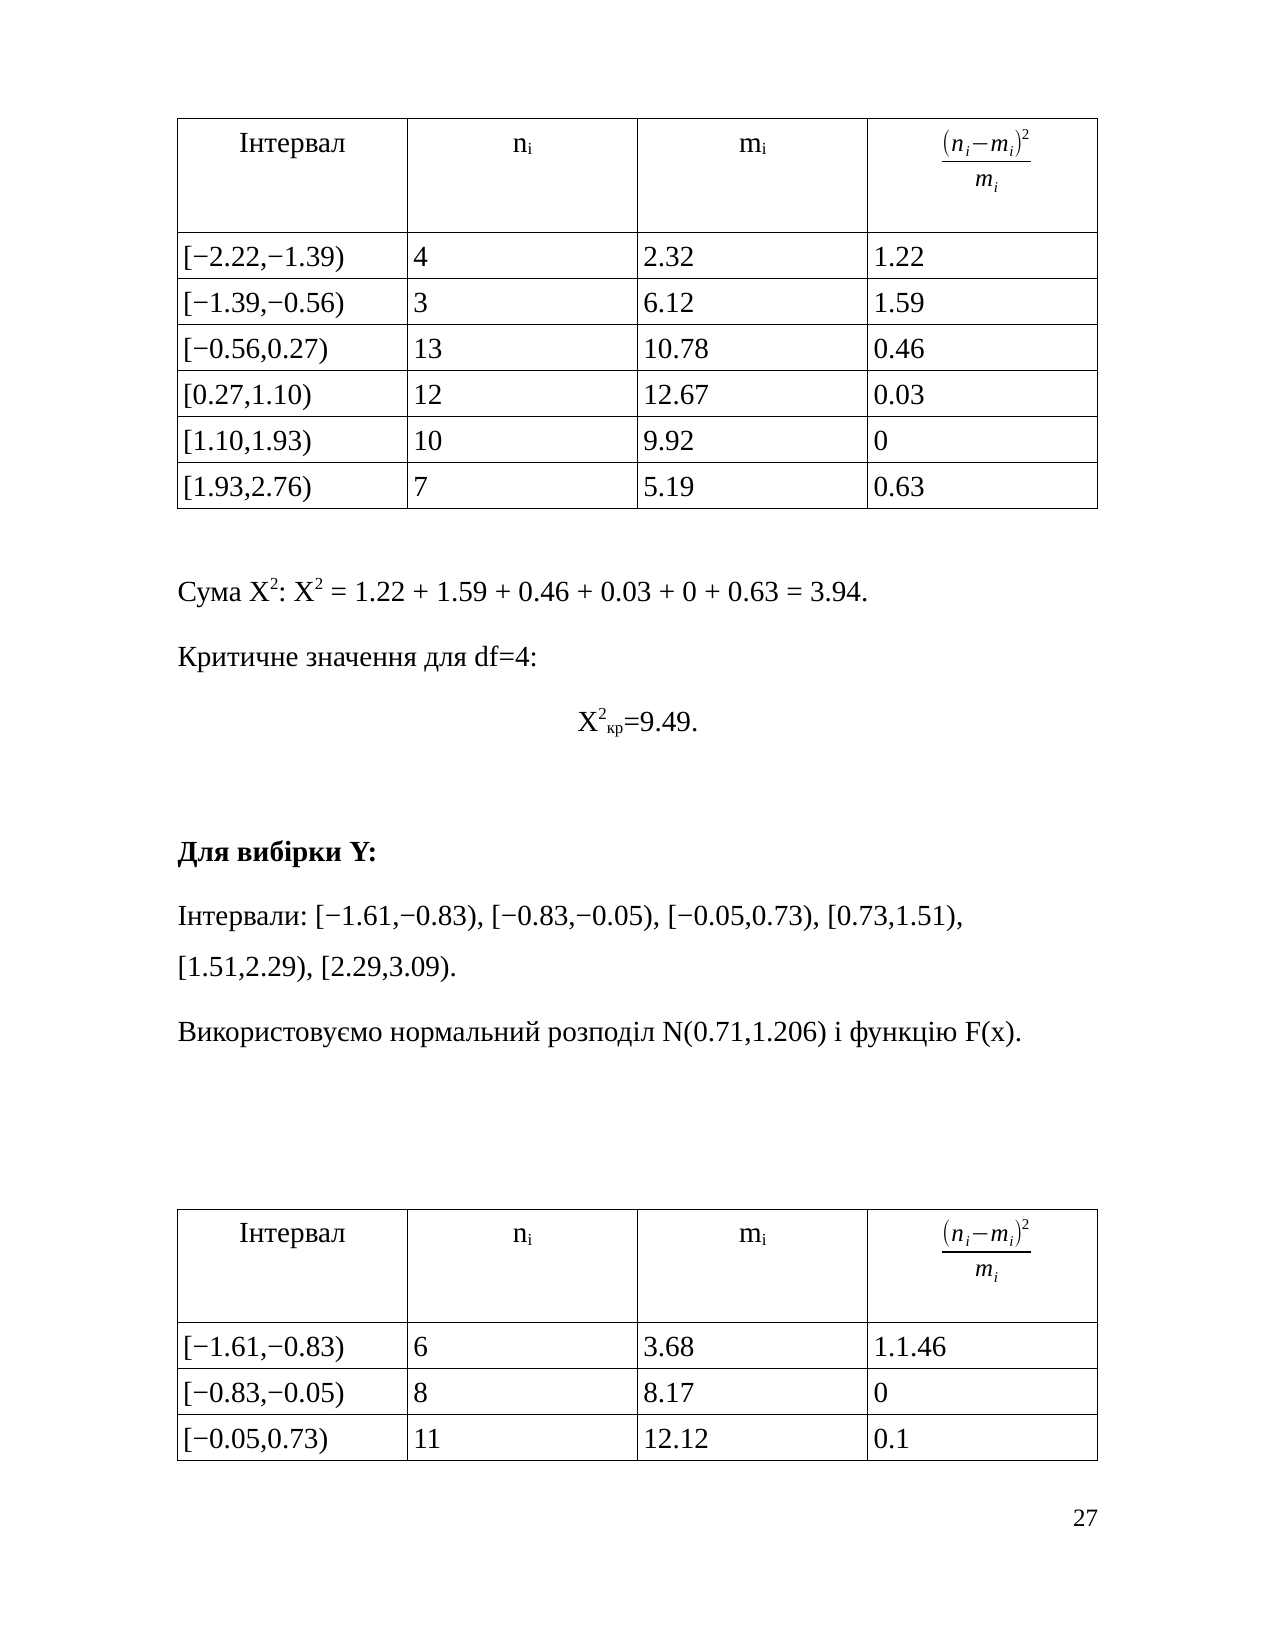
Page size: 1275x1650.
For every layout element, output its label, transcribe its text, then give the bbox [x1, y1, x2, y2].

table_cell 1.1.46 [868, 1323, 1097, 1368]
table_cell 0.46 [868, 325, 1097, 370]
table_header mi [638, 1210, 867, 1322]
table_cell 4 [408, 233, 637, 278]
table_cell [−0.05,0.73) [178, 1415, 407, 1460]
text Сума X2: X2 = 1.22 + 1.59 + 0.46 + 0.03 + 0 + 0.63 = 3.94. [177, 574, 1098, 608]
table_cell [0.27,1.10) [178, 371, 407, 416]
table_cell 0 [868, 417, 1097, 462]
table_cell 12.12 [638, 1415, 867, 1460]
table_cell 2.32 [638, 233, 867, 278]
table_header ni [408, 1210, 637, 1322]
table_cell 10.78 [638, 325, 867, 370]
table_header [868, 1210, 1097, 1322]
table_cell 1.59 [868, 279, 1097, 324]
text Використовуємо нормальний розподіл N(0.71,1.206) і функцію F(x). [177, 1014, 1098, 1047]
table_cell 0.63 [868, 463, 1097, 508]
table_cell [−1.39,−0.56) [178, 279, 407, 324]
table_header ni [408, 119, 637, 232]
table_cell 11 [408, 1415, 637, 1460]
table_header Інтервал [178, 1210, 407, 1322]
table_cell 8.17 [638, 1369, 867, 1414]
table_cell 10 [408, 417, 637, 462]
table_cell 13 [408, 325, 637, 370]
table_cell [−1.61,−0.83) [178, 1323, 407, 1368]
table_cell 8 [408, 1369, 637, 1414]
text Критичне значення для df=4: [177, 639, 1098, 672]
table_cell 6.12 [638, 279, 867, 324]
table_cell [1.93,2.76) [178, 463, 407, 508]
table_cell 3 [408, 279, 637, 324]
table_cell [−0.56,0.27) [178, 325, 407, 370]
table_cell [1.10,1.93) [178, 417, 407, 462]
table_header [868, 119, 1097, 232]
text X2кр=9.49. [177, 704, 1098, 737]
table_cell 0 [868, 1369, 1097, 1414]
table_cell 12.67 [638, 371, 867, 416]
table_cell 0.03 [868, 371, 1097, 416]
table_cell [−0.83,−0.05) [178, 1369, 407, 1414]
text Для вибірки Y: [177, 834, 1098, 867]
table_cell [−2.22,−1.39) [178, 233, 407, 278]
table_cell 7 [408, 463, 637, 508]
table_cell 0.1 [868, 1415, 1097, 1460]
table_cell 6 [408, 1323, 637, 1368]
table_cell 5.19 [638, 463, 867, 508]
table_header mi [638, 119, 867, 232]
table_cell 1.22 [868, 233, 1097, 278]
table_header Інтервал [178, 119, 407, 232]
text Інтервали: [−1.61,−0.83), [−0.83,−0.05), [−0.05,0.73), [0.73,1.51),[1.51,2.29), [2.29,3.09). [177, 898, 1098, 982]
table_cell 12 [408, 371, 637, 416]
table_cell 3.68 [638, 1323, 867, 1368]
table_cell 9.92 [638, 417, 867, 462]
